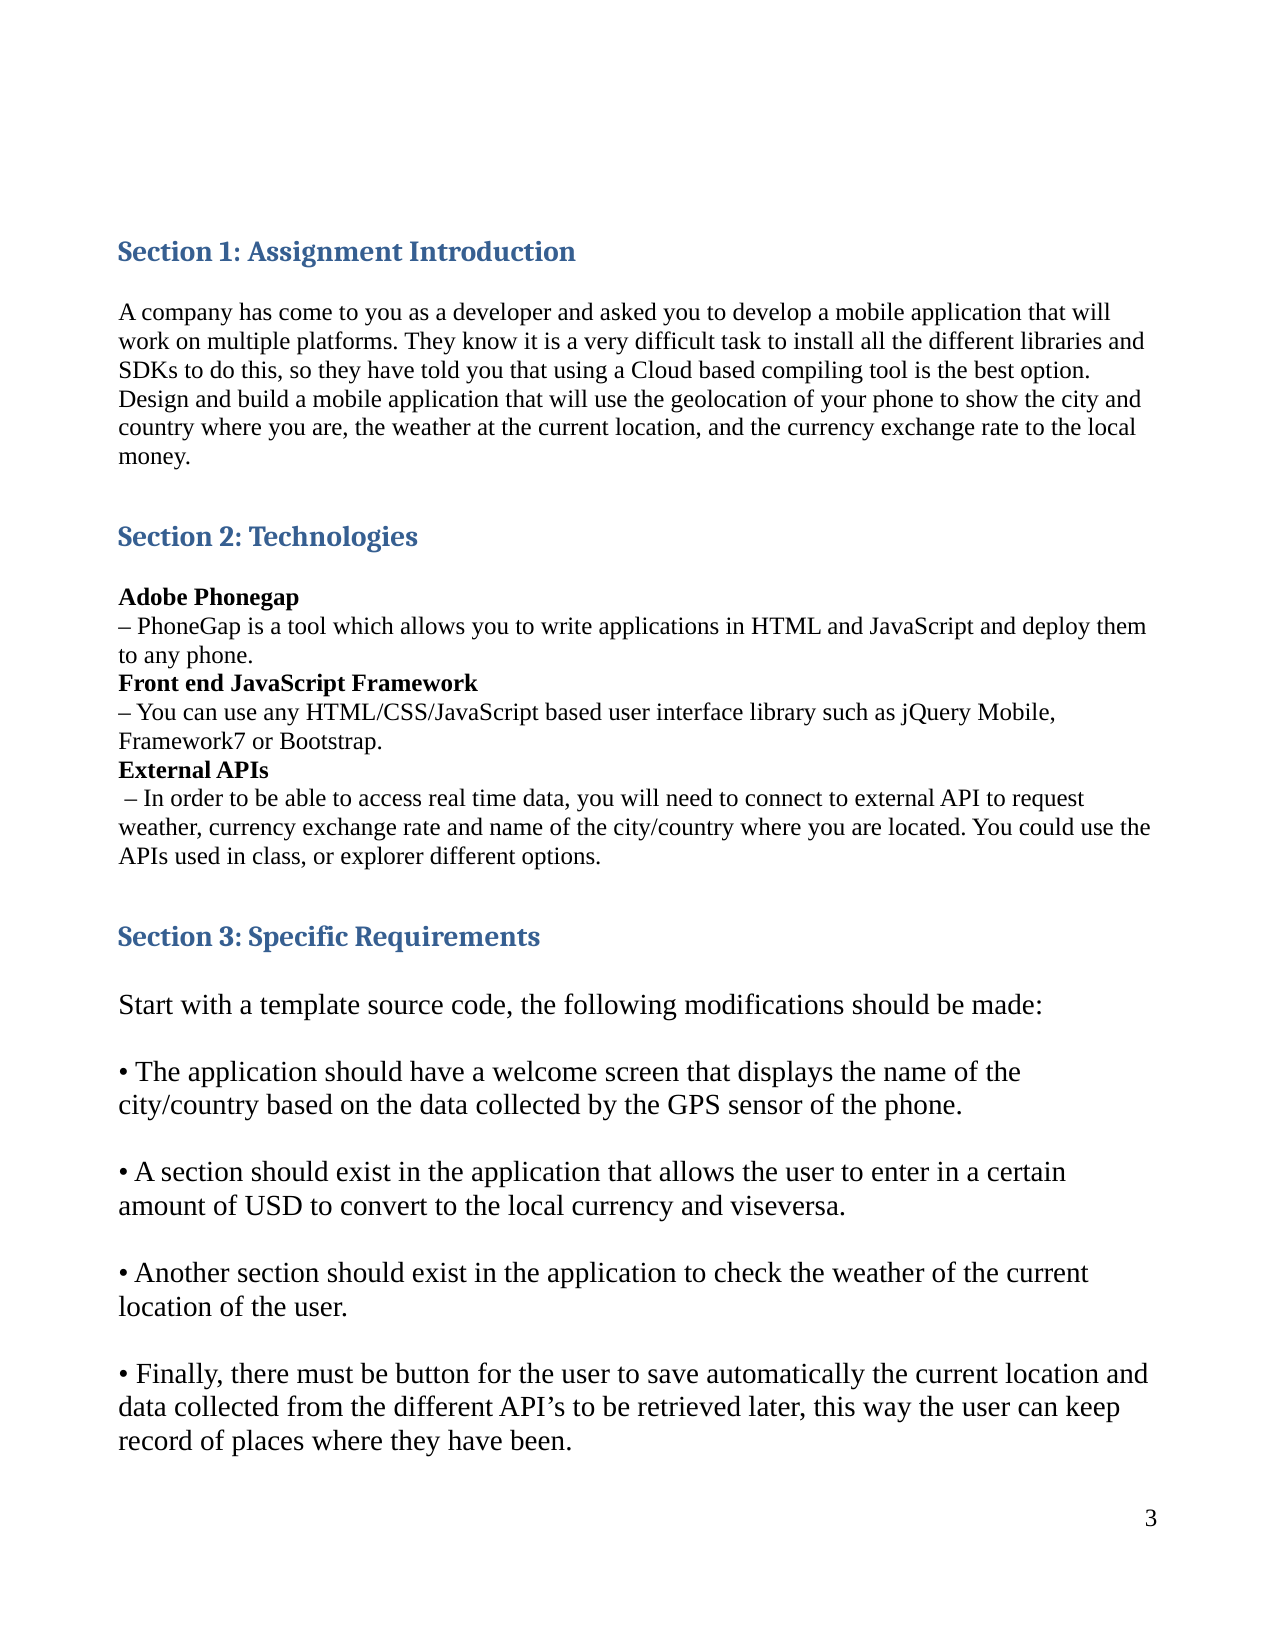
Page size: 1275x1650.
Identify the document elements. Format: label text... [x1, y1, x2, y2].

text • The application should have a welcome screen that displays the name of the city/country based on the data collected by the GPS sensor of the phone. [118, 1054, 1157, 1121]
text • Finally, there must be button for the user to save automatically the current location and data collected from the different API’s to be retrieved later, this way the user can keep record of places where they have been. [118, 1356, 1157, 1456]
text Adobe Phonegap [118, 582, 1157, 611]
subtitle Section 2: Technologies [118, 520, 1157, 553]
text A company has come to you as a developer and asked you to develop a mobile application that will work on multiple platforms. They know it is a very difficult task to install all the different libraries and SDKs to do this, so they have told you that using a Cloud based compiling tool is the best option. Design and build a mobile application that will use the geolocation of your phone to show the city and country where you are, the weather at the current location, and the currency exchange rate to the local money. [118, 297, 1157, 470]
text – You can use any HTML/CSS/JavaScript based user interface library such as jQuery Mobile, Framework7 or Bootstrap. [118, 697, 1157, 755]
subtitle Section 1: Assignment Introduction [118, 235, 1157, 269]
text Front end JavaScript Framework [118, 668, 1157, 697]
text External APIs [118, 755, 1157, 783]
text Start with a template source code, the following modifications should be made: [118, 987, 1157, 1020]
text – PhoneGap is a tool which allows you to write applications in HTML and JavaScript and deploy them to any phone. [118, 611, 1157, 668]
text – In order to be able to access real time data, you will need to connect to external API to request weather, currency exchange rate and name of the city/country where you are located. You could use the APIs used in class, or explorer different options. [118, 783, 1157, 870]
subtitle Section 3: Specific Requirements [118, 920, 1157, 953]
text • Another section should exist in the application to check the weather of the current location of the user. [118, 1255, 1157, 1322]
text • A section should exist in the application that allows the user to enter in a certain amount of USD to convert to the local currency and viseversa. [118, 1154, 1157, 1222]
